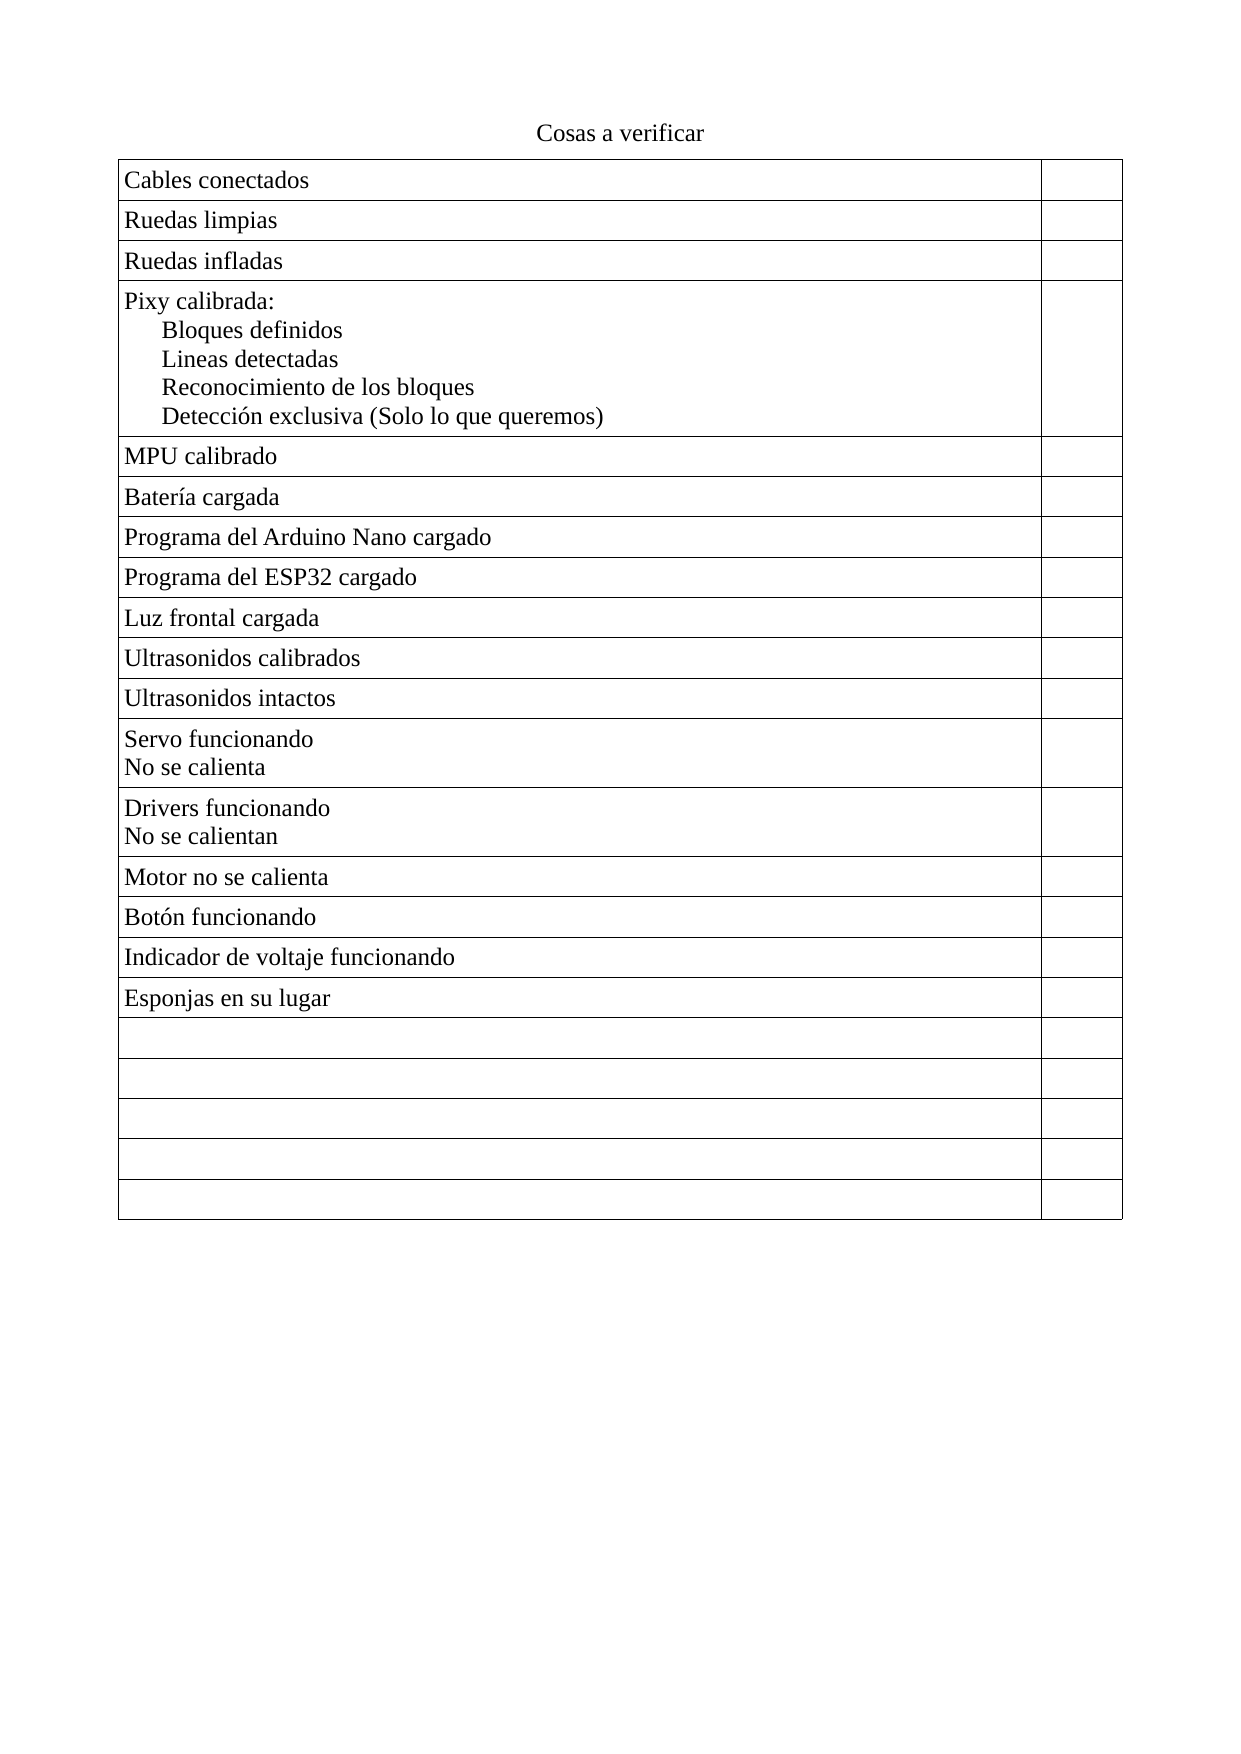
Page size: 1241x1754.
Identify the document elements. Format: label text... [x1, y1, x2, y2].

table_cell [1042, 558, 1122, 597]
table_cell [1042, 1099, 1122, 1138]
text Cosas a verificar [118, 118, 1122, 147]
table_cell Batería cargada [119, 477, 1041, 516]
table_cell [1042, 897, 1122, 937]
table_cell [1042, 679, 1122, 718]
table_cell [1042, 517, 1122, 557]
table_header [1042, 160, 1122, 200]
table_cell Pixy calibrada: Bloques definidos Lineas detectadas Reconocimiento de los bloques Detección exclusiva (Solo lo que queremos) [119, 281, 1041, 436]
table_cell MPU calibrado [119, 437, 1041, 476]
table_cell Indicador de voltaje funcionando [119, 938, 1041, 977]
table_cell [119, 1139, 1041, 1178]
table_cell [1042, 477, 1122, 516]
table_cell [1042, 788, 1122, 856]
table_cell [1042, 938, 1122, 977]
table_cell Programa del Arduino Nano cargado [119, 517, 1041, 557]
table_cell Ultrasonidos intactos [119, 679, 1041, 718]
table_cell Ruedas infladas [119, 241, 1041, 280]
table_cell [119, 1018, 1041, 1057]
table_cell [1042, 281, 1122, 436]
table_cell [119, 1180, 1041, 1219]
table_cell [1042, 1018, 1122, 1057]
table_cell Luz frontal cargada [119, 598, 1041, 637]
table_cell [1042, 201, 1122, 240]
table_cell Botón funcionando [119, 897, 1041, 937]
table_cell [119, 1099, 1041, 1138]
table_cell Motor no se calienta [119, 857, 1041, 896]
table_cell [1042, 857, 1122, 896]
table_cell [1042, 241, 1122, 280]
table_cell [1042, 719, 1122, 787]
table_cell Programa del ESP32 cargado [119, 558, 1041, 597]
table_cell [1042, 1180, 1122, 1219]
table_cell Ultrasonidos calibrados [119, 638, 1041, 677]
table_cell [1042, 638, 1122, 677]
table_cell [119, 1059, 1041, 1098]
table_cell [1042, 1139, 1122, 1178]
table_cell [1042, 1059, 1122, 1098]
table_header Cables conectados [119, 160, 1041, 200]
table_cell [1042, 978, 1122, 1017]
table_cell [1042, 598, 1122, 637]
table_cell Esponjas en su lugar [119, 978, 1041, 1017]
table_cell Ruedas limpias [119, 201, 1041, 240]
table_cell [1042, 437, 1122, 476]
table_cell Drivers funcionando No se calientan [119, 788, 1041, 856]
table_cell Servo funcionando No se calienta [119, 719, 1041, 787]
